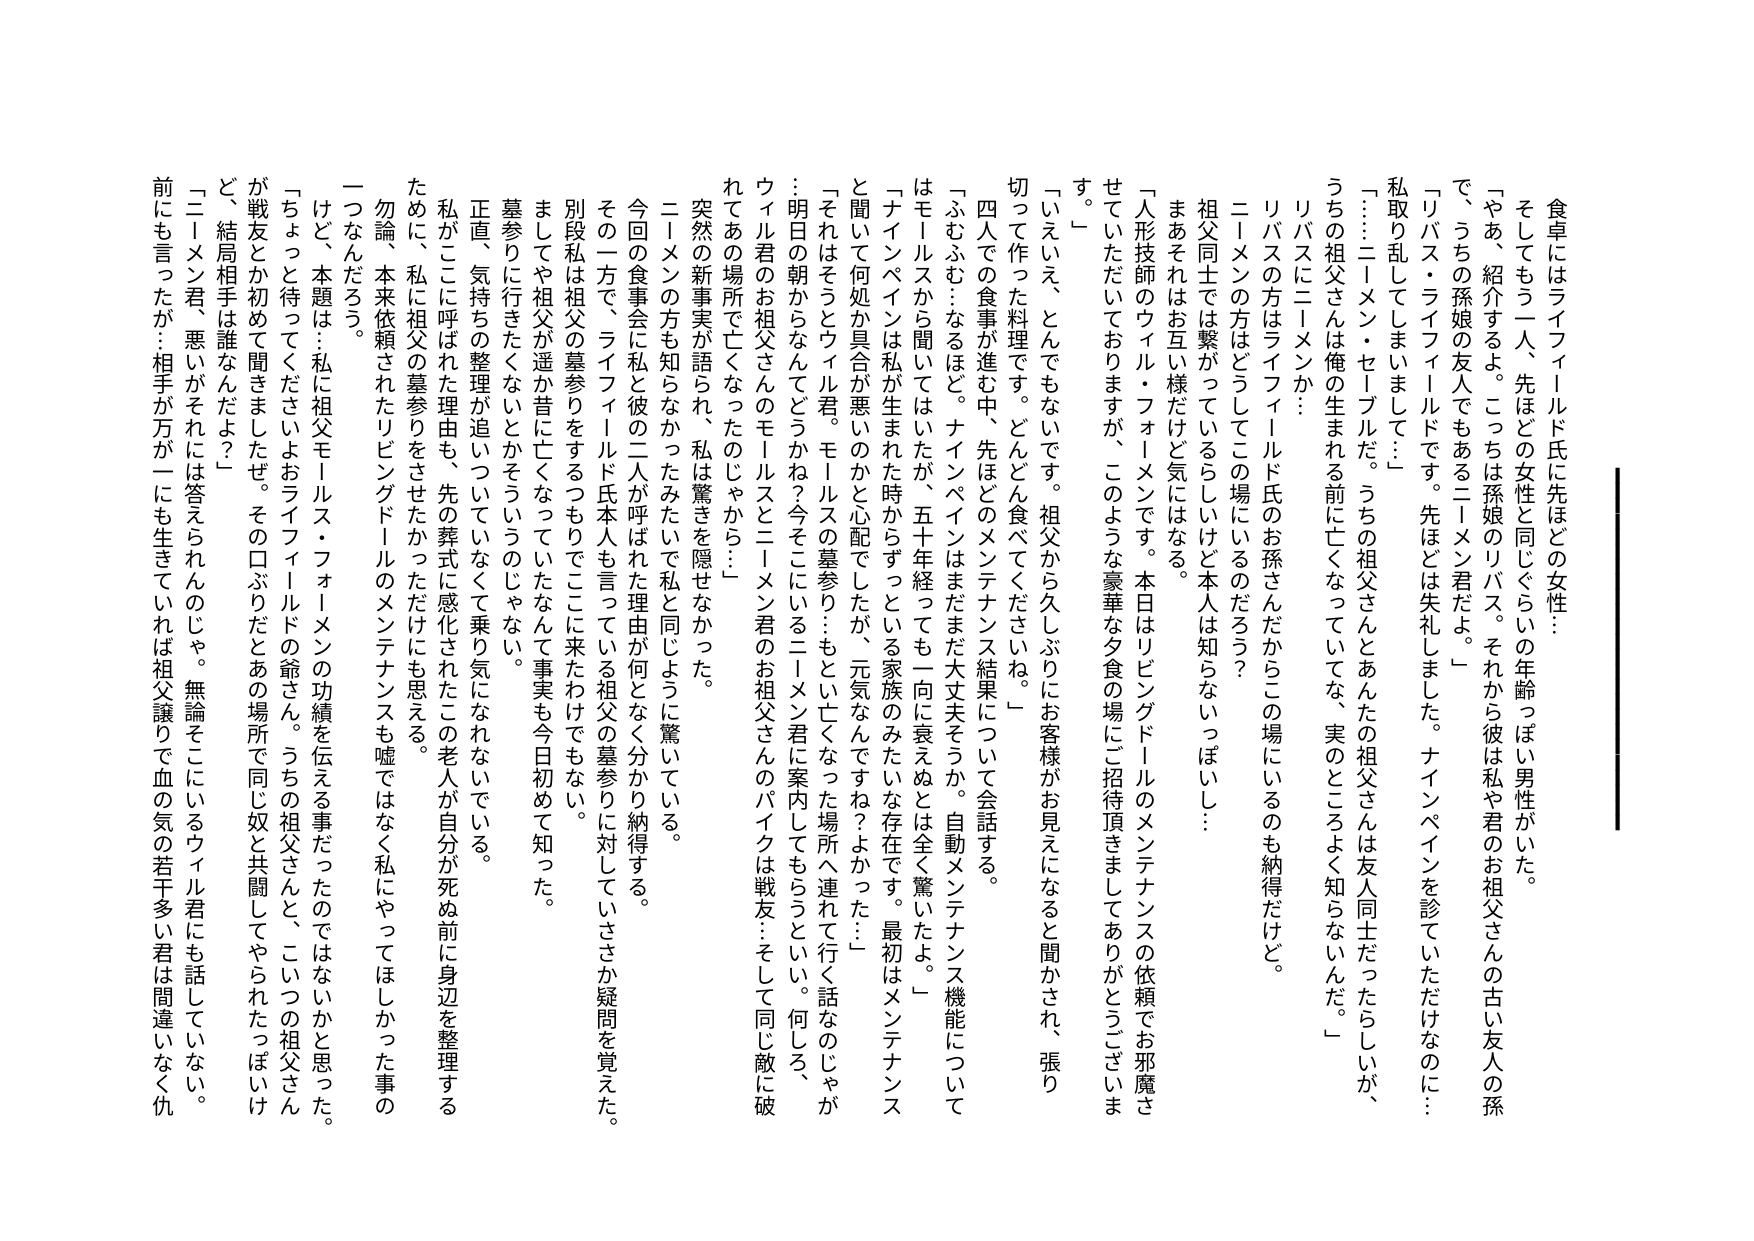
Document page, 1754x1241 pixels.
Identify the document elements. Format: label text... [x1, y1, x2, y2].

text まあそれはお互い様だけど気にはなる。 [1161, 176, 1193, 1122]
text 「人形技師のウィル・フォーメンです。本日はリビングドールのメンテナンスの依頼でお邪魔させていただいておりますが、このような豪華な夕食の場にご招待頂きましてありがとうございます。」 [1066, 176, 1161, 1122]
text けど、本題は…私に祖父モールス・フォーメンの功績を伝える事だったのではないかと思った。 [306, 176, 338, 1122]
text 墓参りに行きたくないとかそういうのじゃない。 [496, 176, 528, 1122]
text 食卓にはライフィールド氏に先ほどの女性… [1541, 176, 1573, 1122]
text 「ニーメン君、悪いがそれには答えられんのじゃ。無論そこにいるウィル君にも話していない。前にも言ったが…相手が万が一にも生きていれば祖父譲りで血の気の若干多い君は間違いなく仇を討とうと奮闘する…それは危険な事なのじゃ。それに、その相手の事が公に広まれば世間は混乱に陥るかもしれない…それも避けたいのじゃ。わかってくれ。」 [148, 176, 211, 1122]
text 別段私は祖父の墓参りをするつもりでここに来たわけでもない。 [560, 176, 591, 1122]
text 勿論、本来依頼されたリビングドールのメンテナンスも嘘ではなく私にやってほしかった事の一つなんだろう。 [338, 176, 401, 1122]
text 「それはそうとウィル君。モールスの墓参り…もとい亡くなった場所へ連れて行く話なのじゃが…明日の朝からなんてどうかね？今そこにいるニーメン君に案内してもらうといい。何しろ、ウィル君のお祖父さんのモールスとニーメン君のお祖父さんのパイクは戦友…そして同じ敵に破れてあの場所で亡くなったのじゃから…」 [718, 176, 845, 1122]
text その一方で、ライフィールド氏本人も言っている祖父の墓参りに対していささか疑問を覚えた。 [591, 176, 623, 1122]
text 四人での食事が進む中、先ほどのメンテナンス結果について会話する。 [971, 176, 1003, 1122]
text ニーメンの方も知らなかったみたいで私と同じように驚いている。 [655, 176, 686, 1122]
text 私がここに呼ばれた理由も、先の葬式に感化されたこの老人が自分が死ぬ前に身辺を整理するために、私に祖父の墓参りをさせたかっただけにも思える。 [401, 176, 465, 1122]
text 今回の食事会に私と彼の二人が呼ばれた理由が何となく分かり納得する。 [623, 176, 655, 1122]
text 「いえいえ、とんでもないです。祖父から久しぶりにお客様がお見えになると聞かされ、張り切って作った料理です。どんどん食べてくださいね。」 [1003, 176, 1066, 1122]
text 「……ニーメン・セーブルだ。うちの祖父さんとあんたの祖父さんは友人同士だったらしいが、うちの祖父さんは俺の生まれる前に亡くなっていてな、実のところよく知らないんだ。」 [1320, 176, 1383, 1122]
text 「やあ、紹介するよ。こっちは孫娘のリバス。それから彼は私や君のお祖父さんの古い友人の孫で、うちの孫娘の友人でもあるニーメン君だよ。」 [1446, 176, 1510, 1122]
text ニーメンの方はどうしてこの場にいるのだろう？ [1225, 176, 1256, 1122]
text リバスの方はライフィールド氏のお孫さんだからこの場にいるのも納得だけど。 [1256, 176, 1288, 1122]
text ましてや祖父が遥か昔に亡くなっていたなんて事実も今日初めて知った。 [528, 176, 560, 1122]
text 正直、気持ちの整理が追いついていなくて乗り気になれないでいる。 [465, 176, 496, 1122]
text 祖父同士では繋がっているらしいけど本人は知らないっぽいし… [1193, 176, 1225, 1122]
text 突然の新事実が語られ、私は驚きを隠せなかった。 [686, 176, 718, 1122]
text 「リバス・ライフィールドです。先ほどは失礼しました。ナインペインを診ていただけなのに…私取り乱してしまいまして…」 [1383, 176, 1446, 1122]
text 「ちょっと待ってくださいよおライフィールドの爺さん。うちの祖父さんと、こいつの祖父さんが戦友とか初めて聞きましたぜ。その口ぶりだとあの場所で同じ奴と共闘してやられたっぽいけど、結局相手は誰なんだよ？」 [211, 176, 306, 1122]
text リバスにニーメンか… [1288, 176, 1320, 1122]
text ━━━━━━━━━━━━━━━━━━━━━━━━ [1602, 176, 1636, 1122]
text 「ナインペインは私が生まれた時からずっといる家族のみたいな存在です。最初はメンテナンスと聞いて何処か具合が悪いのかと心配でしたが、元気なんですね？よかった…」 [845, 176, 908, 1122]
text 「ふむふむ…なるほど。ナインペインはまだまだ大丈夫そうか。自動メンテナンス機能についてはモールスから聞いてはいたが、五十年経っても一向に衰えぬとは全く驚いたよ。」 [908, 176, 971, 1122]
text そしてもう一人、先ほどの女性と同じぐらいの年齢っぽい男性がいた。 [1510, 176, 1541, 1122]
